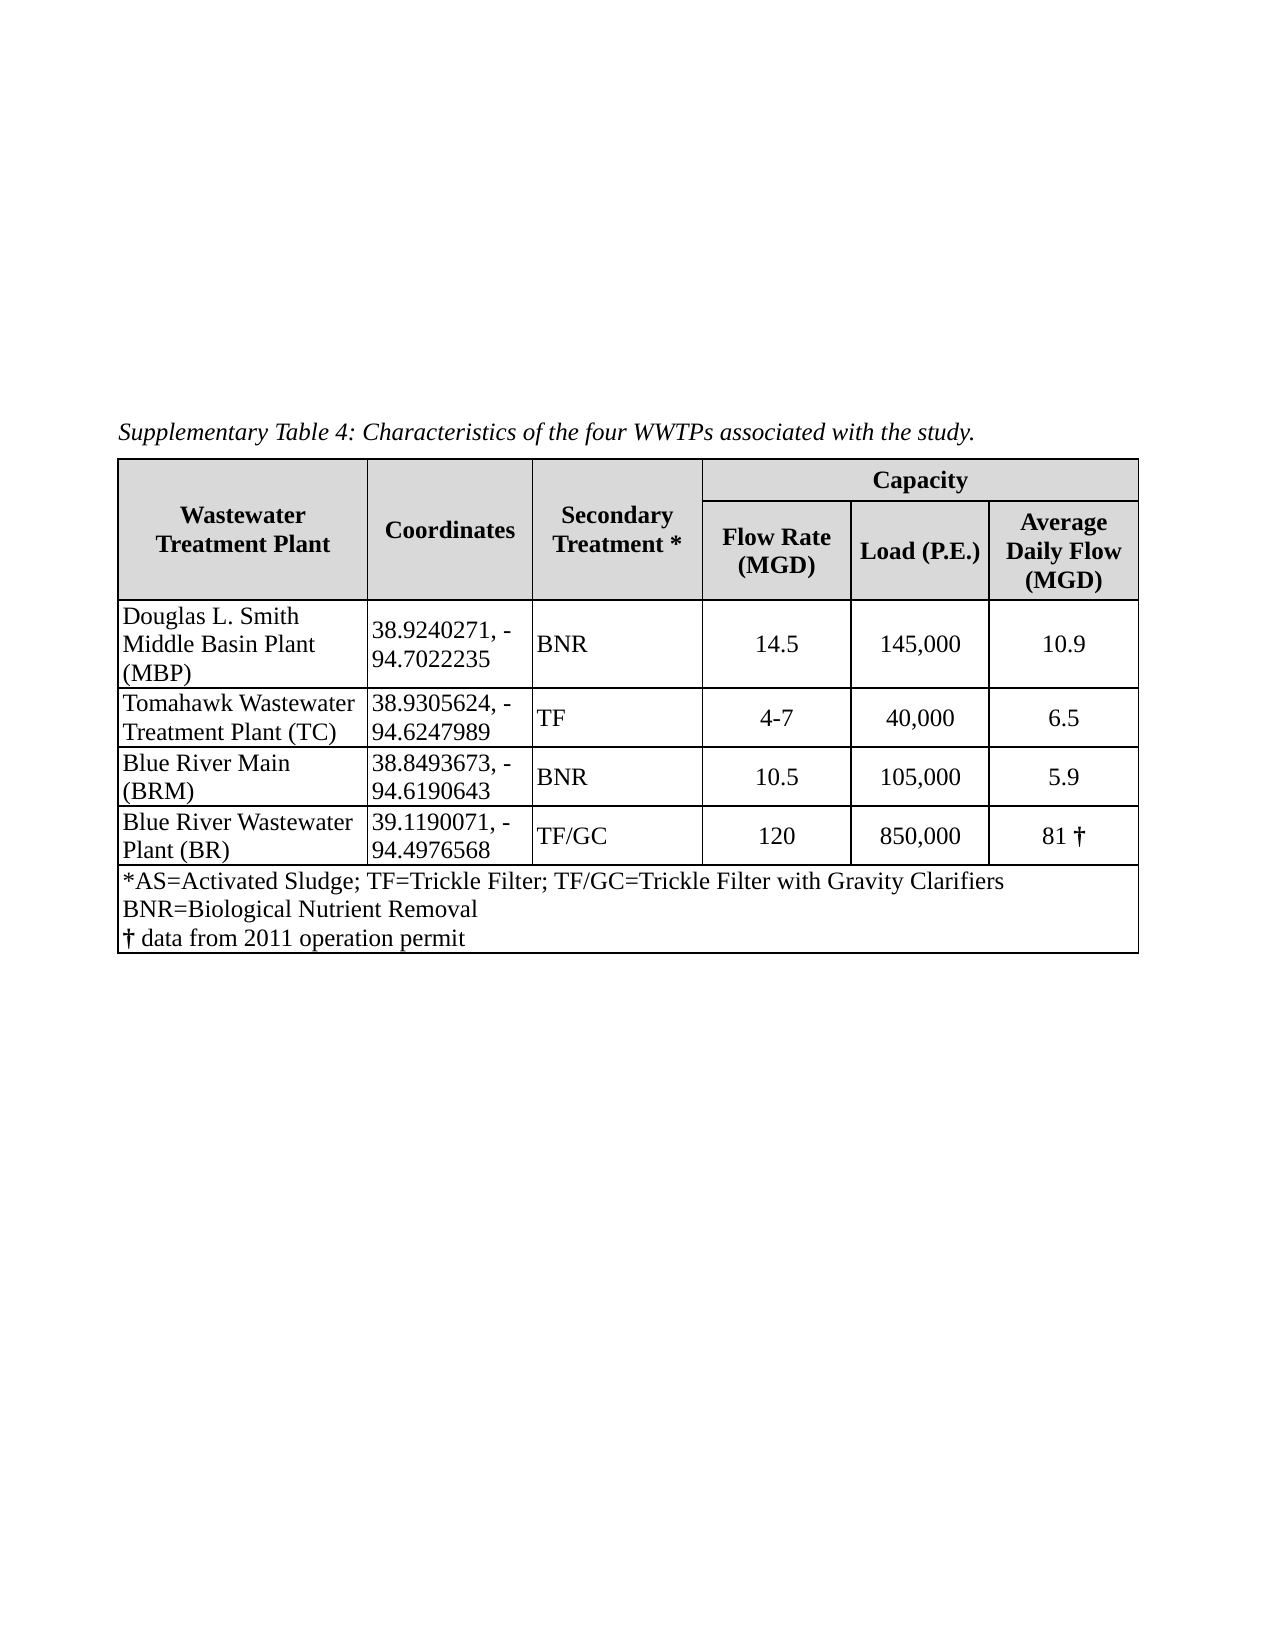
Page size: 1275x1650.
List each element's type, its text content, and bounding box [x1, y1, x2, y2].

table_cell 10.9 [990, 601, 1138, 687]
table_cell 120 [703, 807, 850, 864]
table_header Wastewater Treatment Plant [119, 460, 367, 599]
table_cell Blue River Main (BRM) [119, 748, 367, 805]
table_cell 145,000 [852, 601, 988, 687]
table_header Secondary Treatment * [533, 460, 702, 599]
table_cell 38.9305624, -94.6247989 [368, 689, 532, 746]
table_cell 81 † [990, 807, 1138, 864]
table_cell 850,000 [852, 807, 988, 864]
text Supplementary Table 4: Characteristics of the four WWTPs associated with the study. [118, 417, 1138, 446]
table_cell Tomahawk Wastewater Treatment Plant (TC) [119, 689, 367, 746]
table_cell Douglas L. Smith Middle Basin Plant (MBP) [119, 601, 367, 687]
table_header Coordinates [368, 460, 532, 599]
table_cell Flow Rate (MGD) [703, 502, 850, 599]
table_cell 40,000 [852, 689, 988, 746]
table_cell TF [533, 689, 702, 746]
table_cell BNR [533, 601, 702, 687]
table_cell TF/GC [533, 807, 702, 864]
table_cell 39.1190071, -94.4976568 [368, 807, 532, 864]
table_cell 10.5 [703, 748, 850, 805]
table_cell 105,000 [852, 748, 988, 805]
table_cell 14.5 [703, 601, 850, 687]
table_cell *AS=Activated Sludge; TF=Trickle Filter; TF/GC=Trickle Filter with Gravity Clarifiers BNR=Biological Nutrient Removal † data from 2011 operation permit [119, 866, 1138, 952]
table_cell Average Daily Flow (MGD) [990, 502, 1138, 599]
table_cell Load (P.E.) [852, 502, 988, 599]
table_cell Blue River Wastewater Plant (BR) [119, 807, 367, 864]
table_cell BNR [533, 748, 702, 805]
table_cell 5.9 [990, 748, 1138, 805]
table_header Capacity [703, 460, 1138, 500]
table_cell 38.8493673, -94.6190643 [368, 748, 532, 805]
table_cell 38.9240271, -94.7022235 [368, 601, 532, 687]
table_cell 4-7 [703, 689, 850, 746]
table_cell 6.5 [990, 689, 1138, 746]
